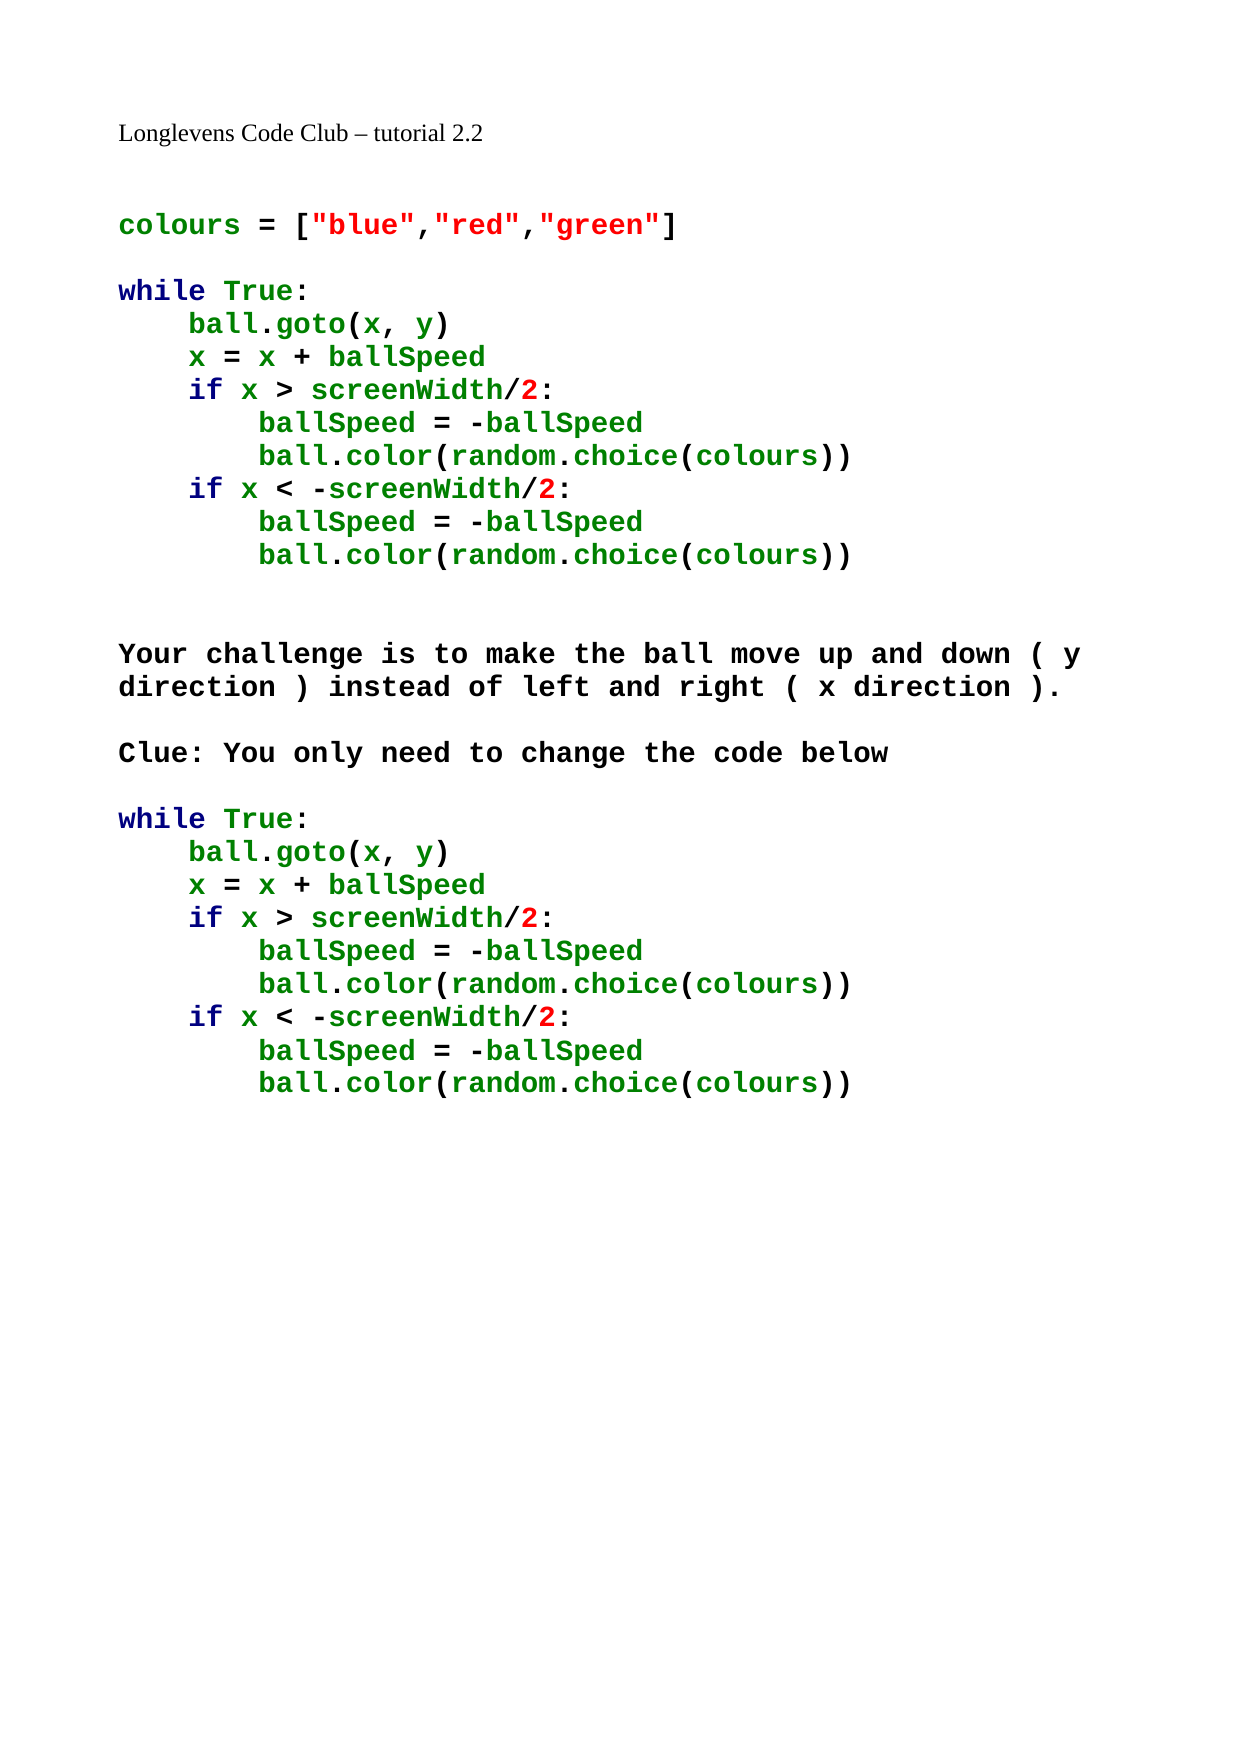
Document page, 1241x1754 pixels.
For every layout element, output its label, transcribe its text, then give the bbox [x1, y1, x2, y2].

text Clue: You only need to change the code below [118, 738, 1122, 771]
text ball.color(random.choice(colours)) [118, 1069, 1122, 1102]
text ball.color(random.choice(colours)) [118, 441, 1122, 474]
text ballSpeed = -ballSpeed [118, 1036, 1122, 1069]
text if x > screenWidth/2: [118, 375, 1122, 408]
text ballSpeed = -ballSpeed [118, 408, 1122, 441]
text ball.goto(x, y) [118, 837, 1122, 871]
text while True: [118, 276, 1122, 309]
text x = x + ballSpeed [118, 871, 1122, 903]
text ball.color(random.choice(colours)) [118, 969, 1122, 1003]
text while True: [118, 804, 1122, 837]
text x = x + ballSpeed [118, 342, 1122, 375]
text ball.goto(x, y) [118, 309, 1122, 342]
text ballSpeed = -ballSpeed [118, 937, 1122, 969]
text if x > screenWidth/2: [118, 903, 1122, 937]
text ballSpeed = -ballSpeed [118, 507, 1122, 540]
text colours = ["blue","red","green"] [118, 210, 1122, 243]
text ball.color(random.choice(colours)) [118, 540, 1122, 573]
text Your challenge is to make the ball move up and down ( y direction ) instead of left and right ( x direction ). [118, 639, 1122, 705]
text if x < -screenWidth/2: [118, 1003, 1122, 1036]
text if x < -screenWidth/2: [118, 474, 1122, 507]
